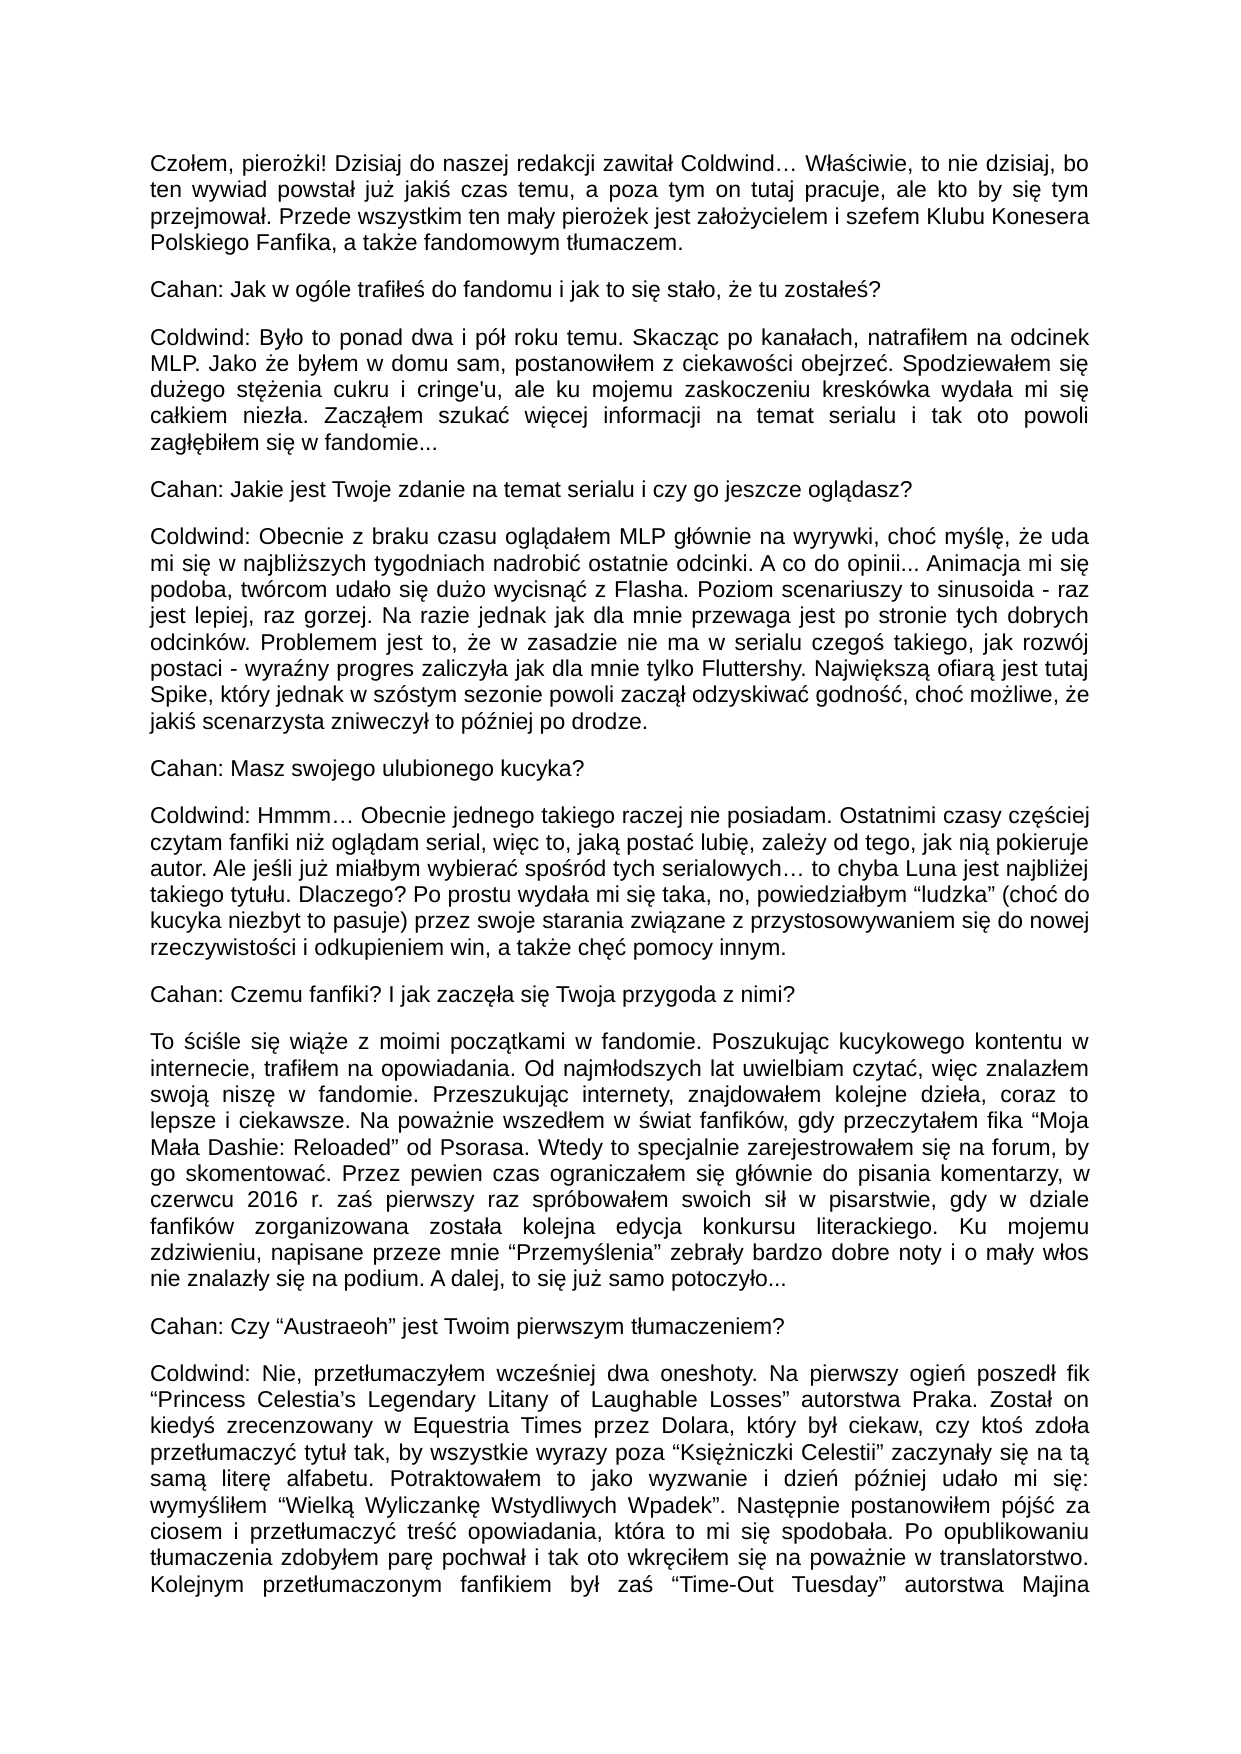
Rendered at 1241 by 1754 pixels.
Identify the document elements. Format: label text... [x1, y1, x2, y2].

text Czołem, pierożki! Dzisiaj do naszej redakcji zawitał Coldwind… Właściwie, to nie dzisiaj, bo ten wywiad powstał już jakiś czas temu, a poza tym on tutaj pracuje, ale kto by się tym przejmował. Przede wszystkim ten mały pierożek jest założycielem i szefem Klubu Konesera Polskiego Fanfika, a także fandomowym tłumaczem. [150, 150, 1090, 255]
text Coldwind: Nie, przetłumaczyłem wcześniej dwa oneshoty. Na pierwszy ogień poszedł fik “Princess Celestia’s Legendary Litany of Laughable Losses” autorstwa Praka. Został on kiedyś zrecenzowany w Equestria Times przez Dolara, który był ciekaw, czy ktoś zdoła przetłumaczyć tytuł tak, by wszystkie wyrazy poza “Księżniczki Celestii” zaczynały się na tą samą literę alfabetu. Potraktowałem to jako wyzwanie i dzień później udało mi się: wymyśliłem “Wielką Wyliczankę Wstydliwych Wpadek”. Następnie postanowiłem pójść za ciosem i przetłumaczyć treść opowiadania, która to mi się spodobała. Po opublikowaniu tłumaczenia zdobyłem parę pochwał i tak oto wkręciłem się na poważnie w translatorstwo. Kolejnym przetłumaczonym fanfikiem był zaś “Time-Out Tuesday” autorstwa Majina [150, 1360, 1090, 1597]
text Cahan: Jakie jest Twoje zdanie na temat serialu i czy go jeszcze oglądasz? [150, 476, 1090, 502]
text Coldwind: Było to ponad dwa i pół roku temu. Skacząc po kanałach, natrafiłem na odcinek MLP. Jako że byłem w domu sam, postanowiłem z ciekawości obejrzeć. Spodziewałem się dużego stężenia cukru i cringe'u, ale ku mojemu zaskoczeniu kreskówka wydała mi się całkiem niezła. Zacząłem szukać więcej informacji na temat serialu i tak oto powoli zagłębiłem się w fandomie... [150, 323, 1090, 455]
text To ściśle się wiąże z moimi początkami w fandomie. Poszukując kucykowego kontentu w internecie, trafiłem na opowiadania. Od najmłodszych lat uwielbiam czytać, więc znalazłem swoją niszę w fandomie. Przeszukując internety, znajdowałem kolejne dzieła, coraz to lepsze i ciekawsze. Na poważnie wszedłem w świat fanfików, gdy przeczytałem fika “Moja Mała Dashie: Reloaded” od Psorasa. Wtedy to specjalnie zarejestrowałem się na forum, by go skomentować. Przez pewien czas ograniczałem się głównie do pisania komentarzy, w czerwcu 2016 r. zaś pierwszy raz spróbowałem swoich sił w pisarstwie, gdy w dziale fanfików zorganizowana została kolejna edycja konkursu literackiego. Ku mojemu zdziwieniu, napisane przeze mnie “Przemyślenia” zebrały bardzo dobre noty i o mały włos nie znalazły się na podium. A dalej, to się już samo potoczyło... [150, 1028, 1090, 1292]
text Coldwind: Hmmm… Obecnie jednego takiego raczej nie posiadam. Ostatnimi czasy częściej czytam fanfiki niż oglądam serial, więc to, jaką postać lubię, zależy od tego, jak nią pokieruje autor. Ale jeśli już miałbym wybierać spośród tych serialowych… to chyba Luna jest najbliżej takiego tytułu. Dlaczego? Po prostu wydała mi się taka, no, powiedziałbym “ludzka” (choć do kucyka niezbyt to pasuje) przez swoje starania związane z przystosowywaniem się do nowej rzeczywistości i odkupieniem win, a także chęć pomocy innym. [150, 802, 1090, 960]
text Cahan: Masz swojego ulubionego kucyka? [150, 755, 1090, 781]
text Coldwind: Obecnie z braku czasu oglądałem MLP głównie na wyrywki, choć myślę, że uda mi się w najbliższych tygodniach nadrobić ostatnie odcinki. A co do opinii... Animacja mi się podoba, twórcom udało się dużo wycisnąć z Flasha. Poziom scenariuszy to sinusoida - raz jest lepiej, raz gorzej. Na razie jednak jak dla mnie przewaga jest po stronie tych dobrych odcinków. Problemem jest to, że w zasadzie nie ma w serialu czegoś takiego, jak rozwój postaci - wyraźny progres zaliczyła jak dla mnie tylko Fluttershy. Największą ofiarą jest tutaj Spike, który jednak w szóstym sezonie powoli zaczął odzyskiwać godność, choć możliwe, że jakiś scenarzysta zniweczył to później po drodze. [150, 523, 1090, 734]
text Cahan: Czemu fanfiki? I jak zaczęła się Twoja przygoda z nimi? [150, 981, 1090, 1007]
text Cahan: Jak w ogóle trafiłeś do fandomu i jak to się stało, że tu zostałeś? [150, 276, 1090, 303]
text Cahan: Czy “Austraeoh” jest Twoim pierwszym tłumaczeniem? [150, 1313, 1090, 1339]
